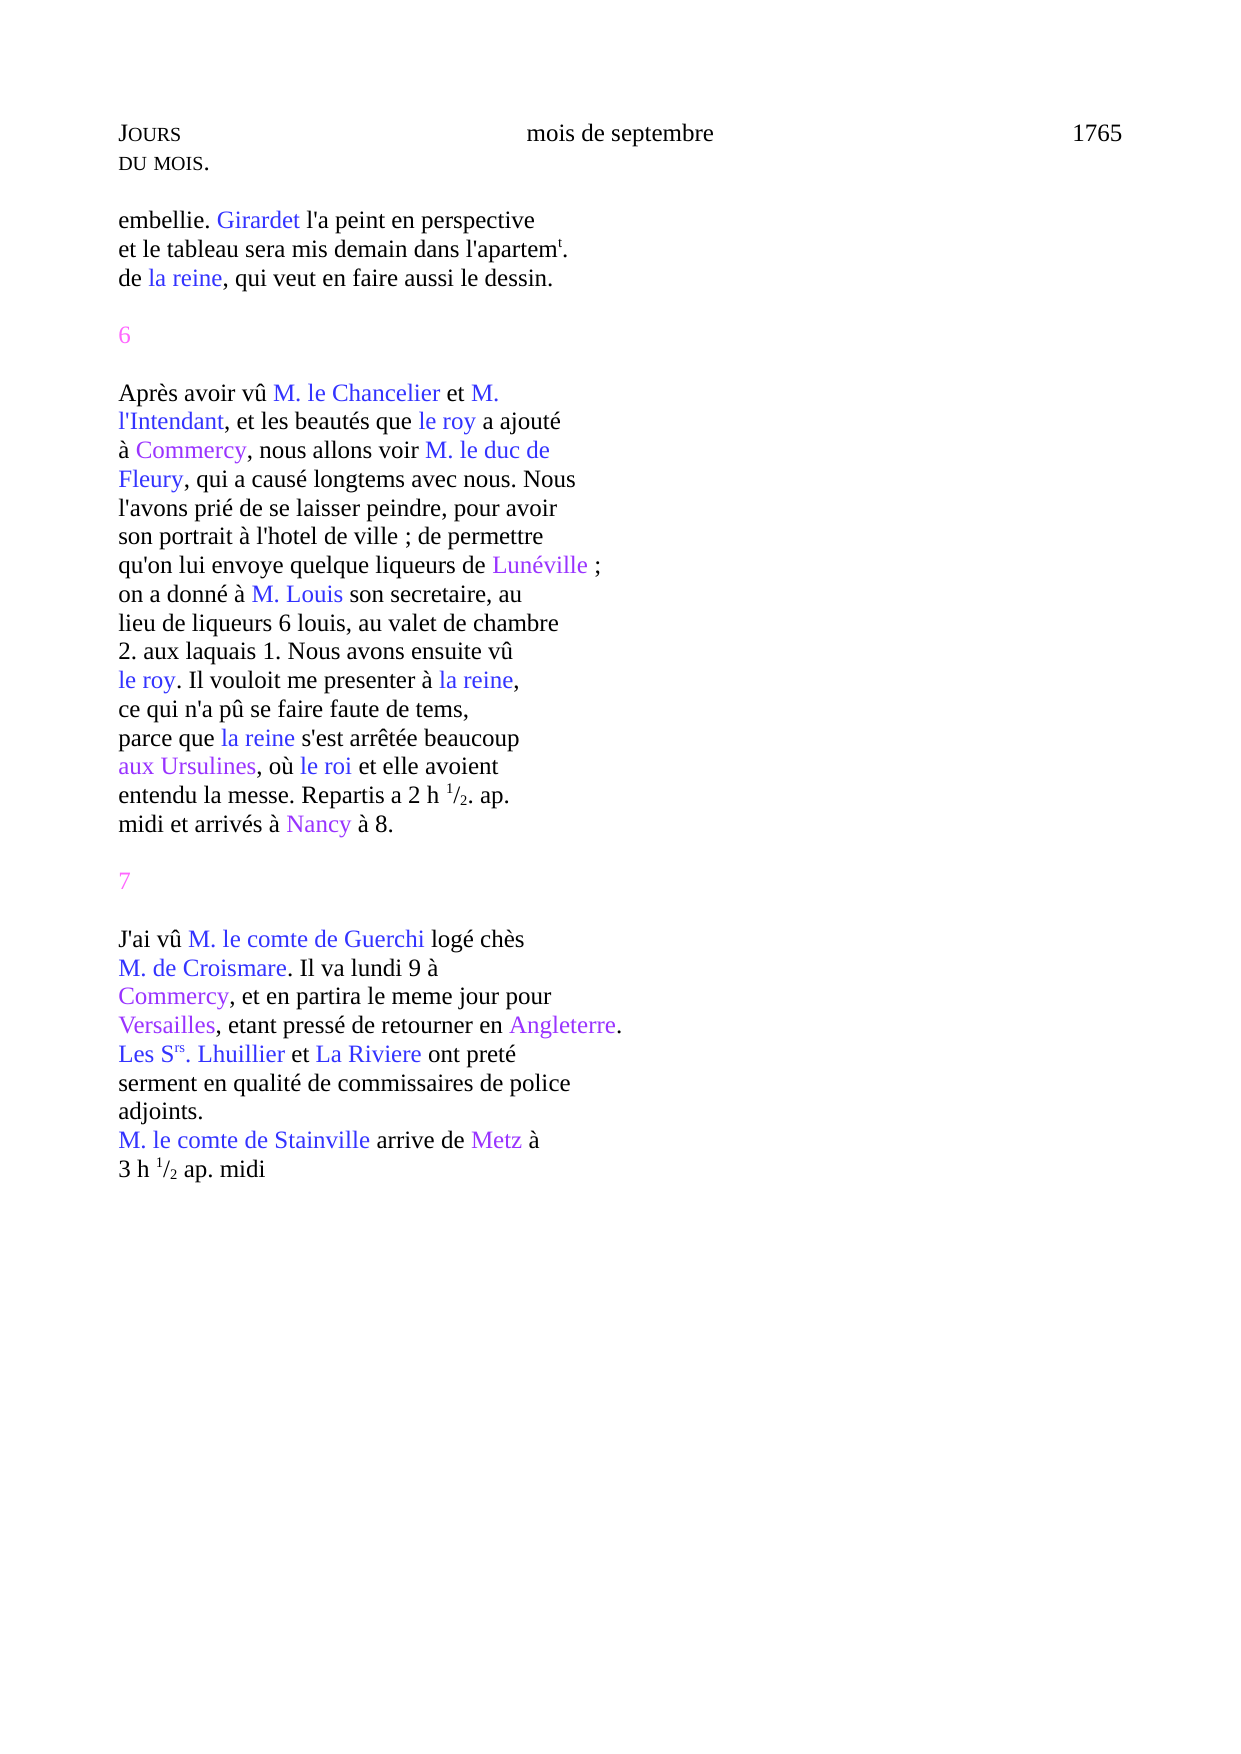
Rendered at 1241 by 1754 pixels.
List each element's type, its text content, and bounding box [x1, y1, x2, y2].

text 6 Après avoir vû M. le Chancelier et M. l'Intendant, et les beautés que le roy a ajouté à Commercy, nous allons voir M. le duc de Fleury, qui a causé longtems avec nous. Nous l'avons prié de se laisser peindre, pour avoir son portrait à l'hotel de ville ; de permettre qu'on lui envoye quelque liqueurs de Lunéville ; on a donné à M. Louis son secretaire, au lieu de liqueurs 6 louis, au valet de chambre 2. aux laquais 1. Nous avons ensuite vû le roy. Il vouloit me presenter à la reine, ce qui n'a pû se faire faute de tems, parce que la reine s'est arrêtée beaucoup aux Ursulines, où le roi et elle avoient entendu la messe. Repartis a 2 h 1/2. ap. midi et arrivés à Nancy à 8. [118, 320, 1122, 838]
text embellie. Girardet l'a peint en perspective et le tableau sera mis demain dans l'apartemt. de la reine, qui veut en faire aussi le dessin. [118, 205, 1122, 291]
text M. le comte de Stainville arrive de Metz à 3 h 1/2 ap. midi [118, 1125, 1122, 1183]
text Les Srs. Lhuillier et La Riviere ont preté serment en qualité de commissaires de police adjoints. [118, 1039, 1122, 1125]
text 7 J'ai vû M. le comte de Guerchi logé chès M. de Croismare. Il va lundi 9 à Commercy, et en partira le meme jour pour Versailles, etant pressé de retourner en Angleterre. [118, 866, 1122, 1039]
